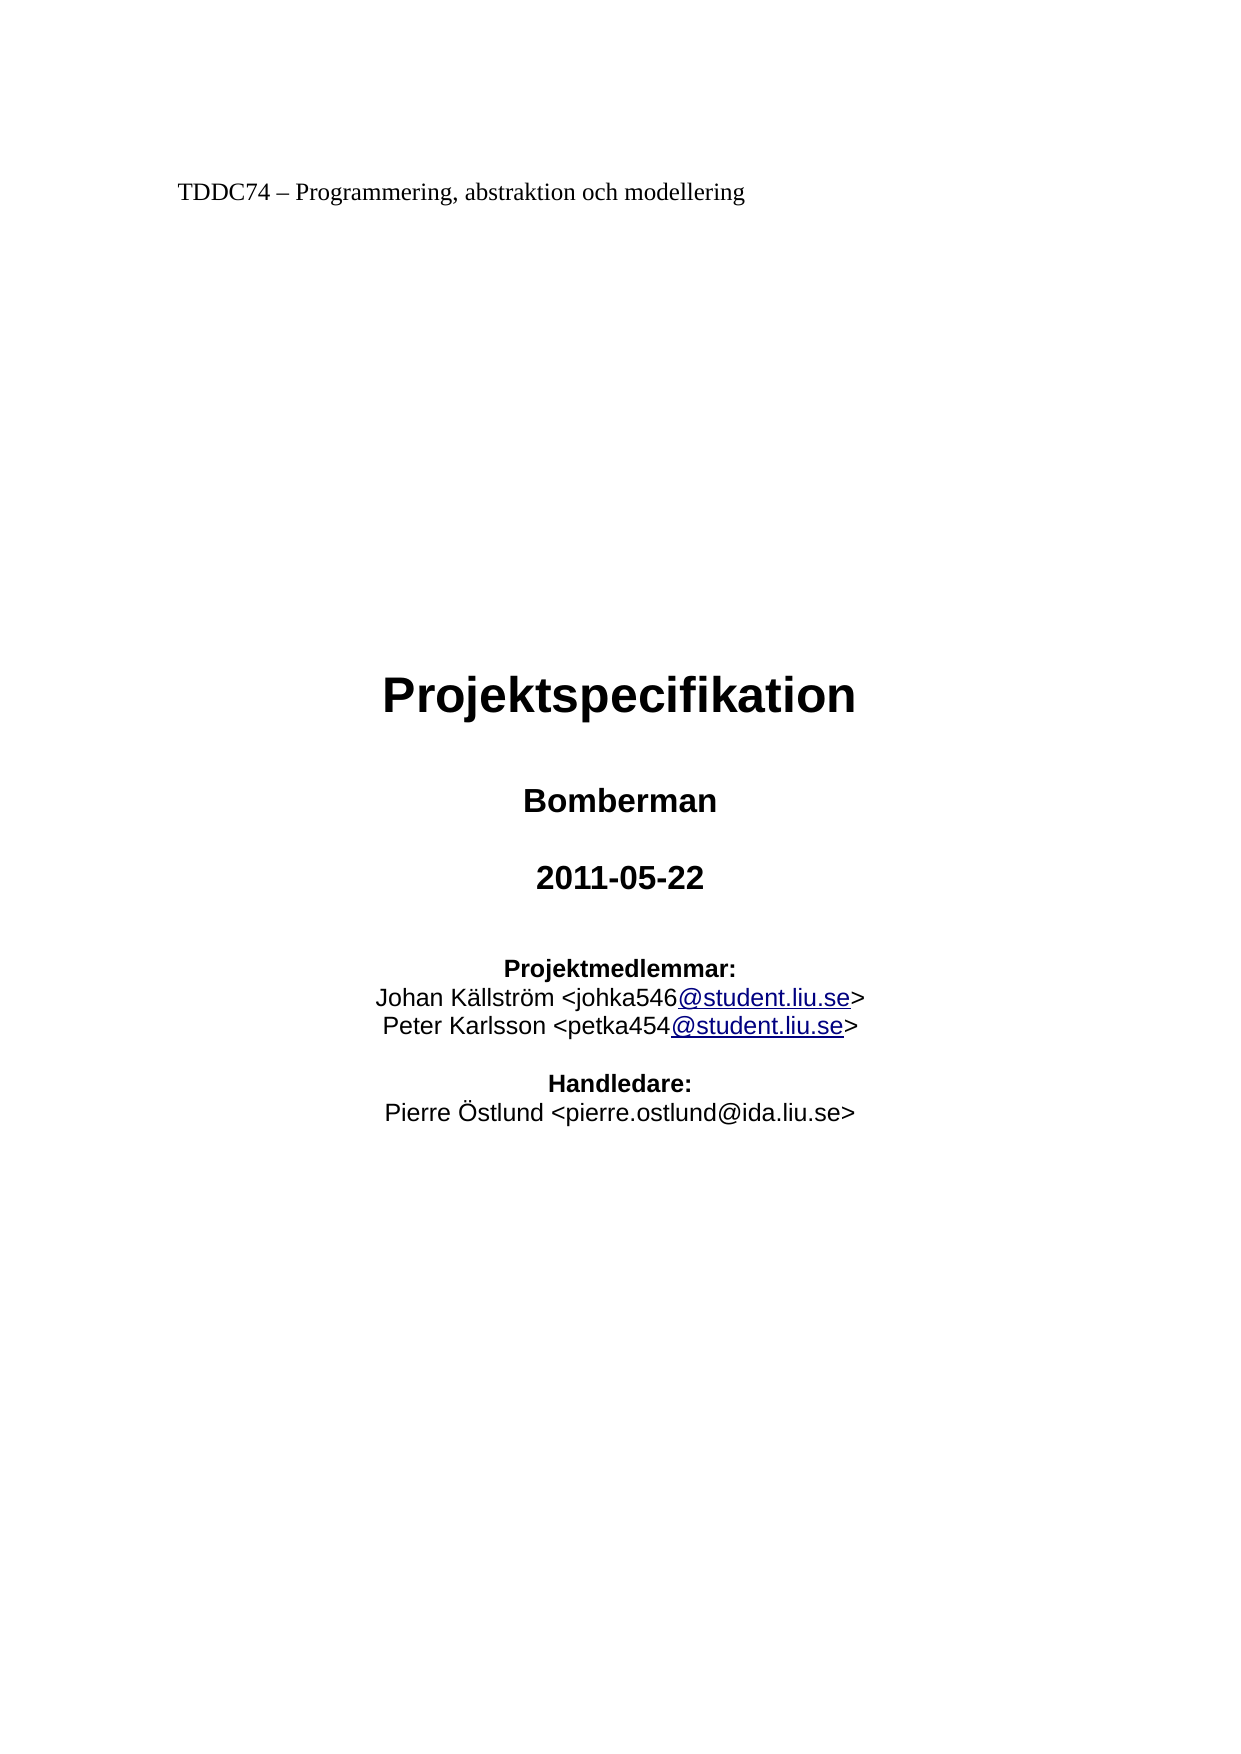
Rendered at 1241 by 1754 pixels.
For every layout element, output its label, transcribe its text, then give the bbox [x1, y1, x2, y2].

text Projektspecifikation [177, 666, 1063, 723]
text Johan Källström <johka546@student.liu.se> [177, 982, 1063, 1011]
text Bomberman [177, 781, 1063, 819]
text Handledare: [177, 1069, 1063, 1097]
text Pierre Östlund <pierre.ostlund@ida.liu.se> [177, 1097, 1063, 1126]
text TDDC74 – Programmering, abstraktion och modellering [177, 177, 1063, 206]
text Peter Karlsson <petka454@student.liu.se> [177, 1011, 1063, 1040]
text Projektmedlemmar: [177, 954, 1063, 982]
text 2011-05-22 [177, 858, 1063, 896]
